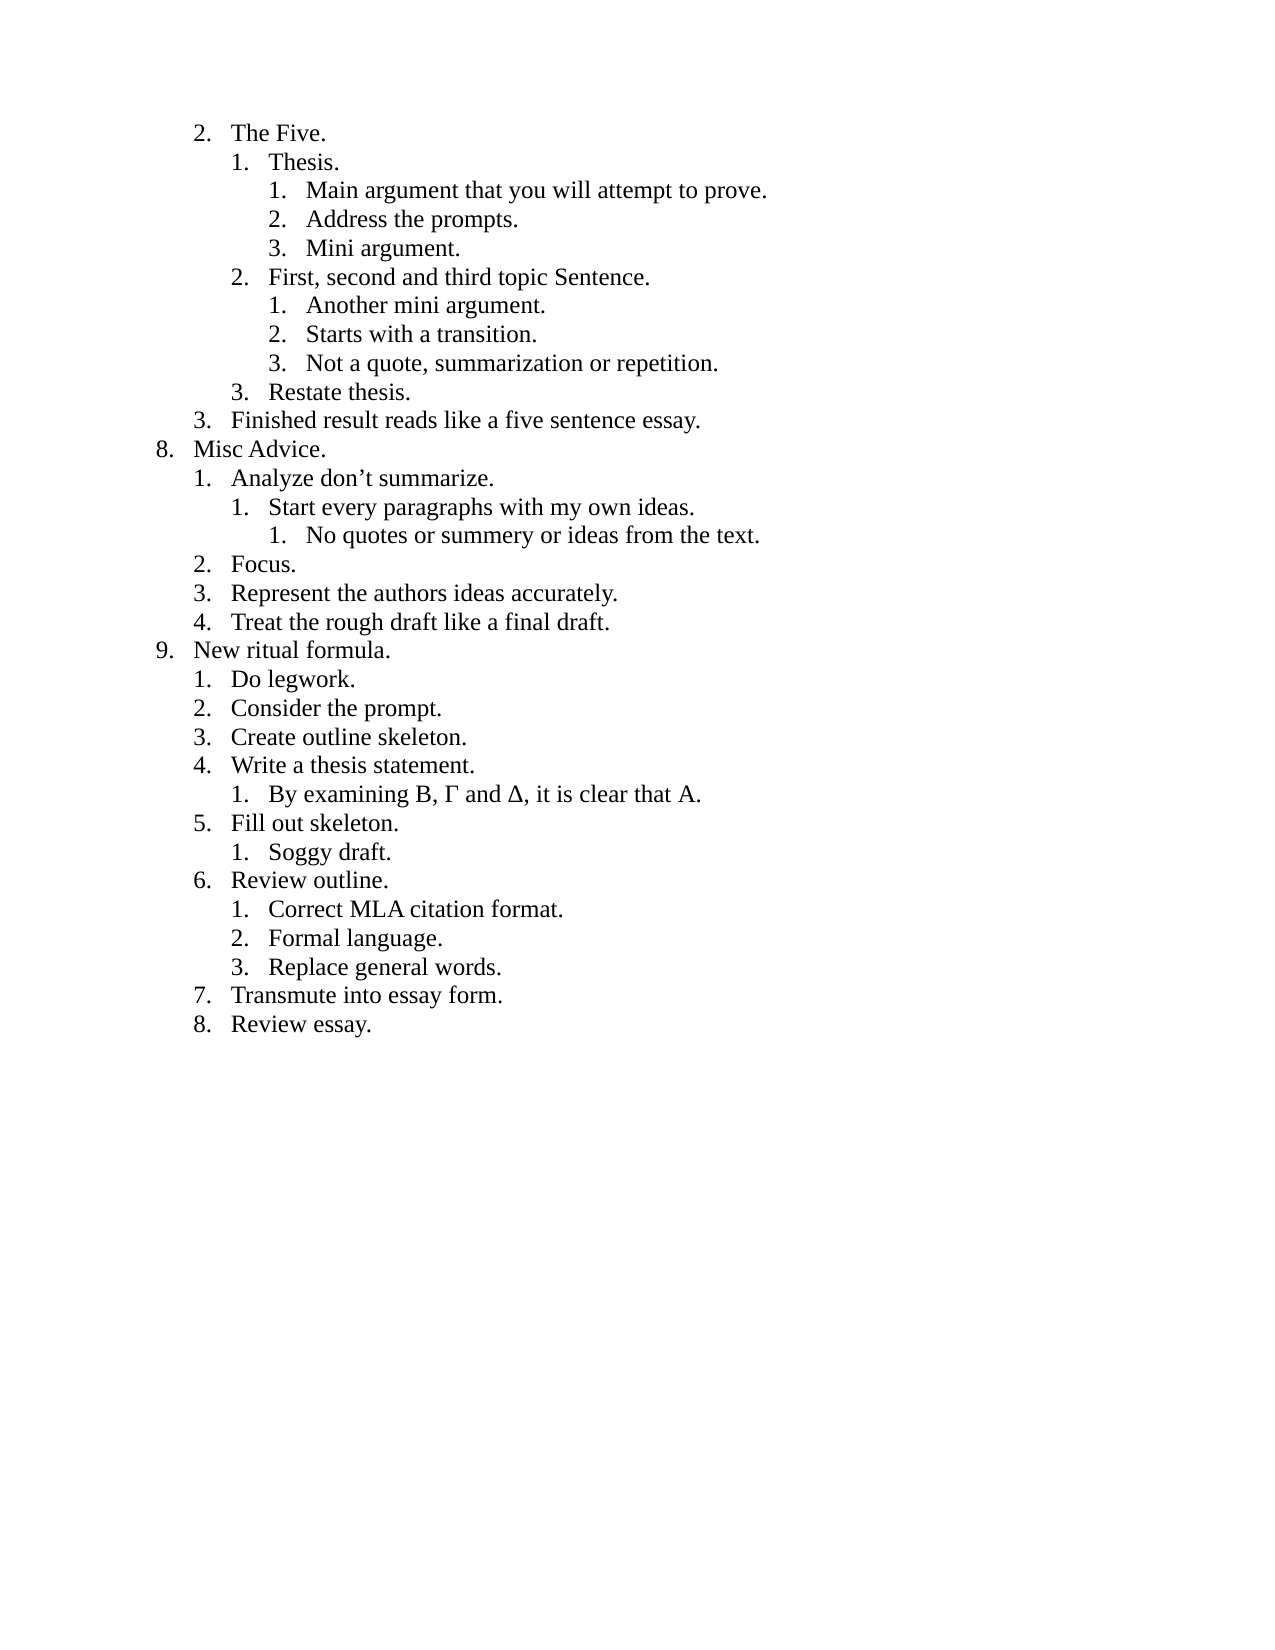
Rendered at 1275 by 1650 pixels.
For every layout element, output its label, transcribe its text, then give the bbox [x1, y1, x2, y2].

list Misc Advice. [156, 434, 1157, 463]
list No quotes or summery or ideas from the text. [268, 521, 1157, 549]
list Do legwork. [193, 664, 1157, 693]
list The Five. [193, 118, 1157, 147]
list Write a thesis statement. [193, 751, 1157, 779]
list Mini argument. [268, 233, 1157, 262]
list Address the prompts. [268, 204, 1157, 233]
list Focus. [193, 549, 1157, 578]
list Soggy draft. [231, 837, 1157, 866]
list Main argument that you will attempt to prove. [268, 176, 1157, 204]
list Create outline skeleton. [193, 722, 1157, 751]
list Not a quote, summarization or repetition. [268, 348, 1157, 377]
list By examining Β, Γ and Δ, it is clear that Α. [231, 779, 1157, 808]
list Analyze don’t summarize. [193, 463, 1157, 492]
list Start every paragraphs with my own ideas. [231, 492, 1157, 521]
list Transmute into essay form. [193, 981, 1157, 1009]
list Represent the authors ideas accurately. [193, 578, 1157, 607]
list Another mini argument. [268, 291, 1157, 319]
list Consider the prompt. [193, 693, 1157, 722]
list Correct MLA citation format. [231, 894, 1157, 923]
list Review outline. [193, 866, 1157, 894]
list Restate thesis. [231, 377, 1157, 406]
list Review essay. [193, 1009, 1157, 1038]
list Finished result reads like a five sentence essay. [193, 406, 1157, 434]
list First, second and third topic Sentence. [231, 262, 1157, 291]
list New ritual formula. [156, 636, 1157, 664]
list Formal language. [231, 923, 1157, 952]
list Thesis. [231, 147, 1157, 176]
list Treat the rough draft like a final draft. [193, 607, 1157, 636]
list Replace general words. [231, 952, 1157, 981]
list Starts with a transition. [268, 319, 1157, 348]
list Fill out skeleton. [193, 808, 1157, 837]
